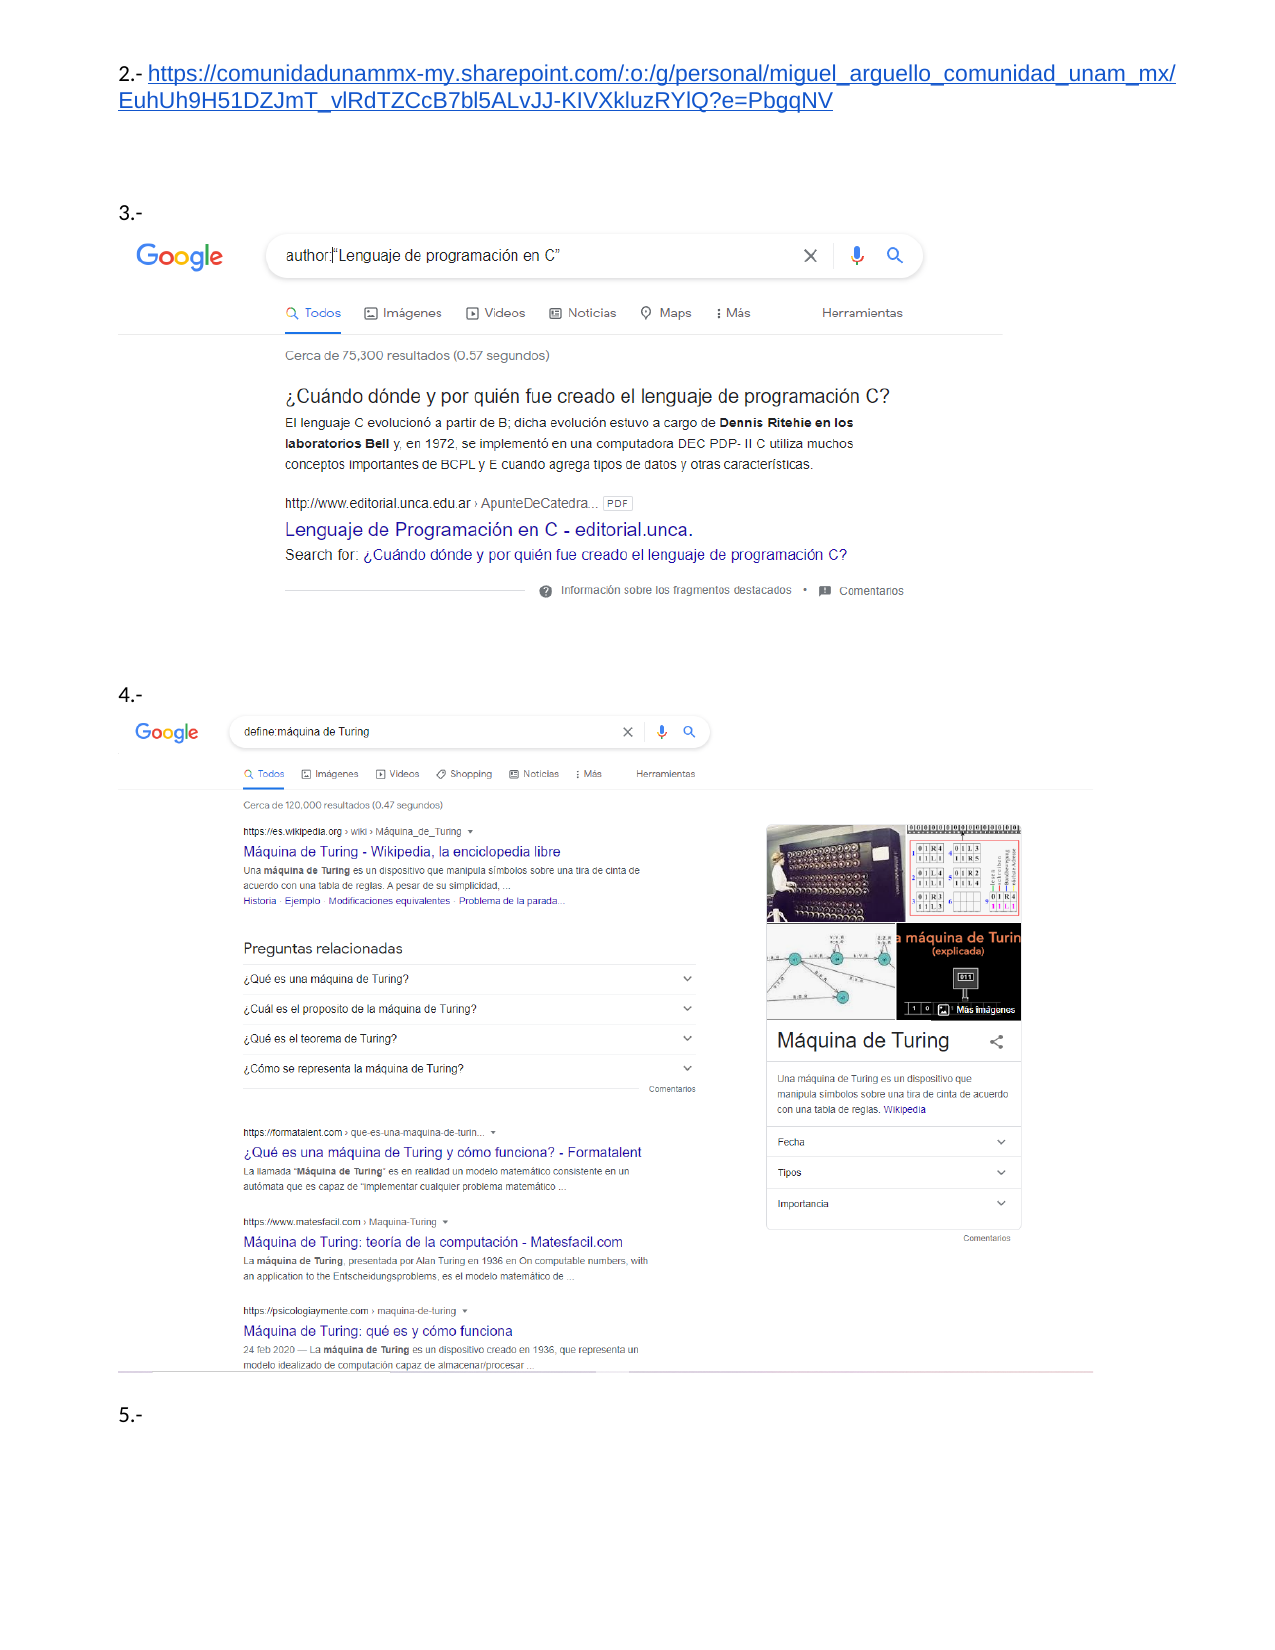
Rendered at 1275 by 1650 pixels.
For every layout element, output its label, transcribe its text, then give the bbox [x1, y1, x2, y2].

text 4.- [118, 680, 1205, 708]
text 5.- [118, 1400, 1205, 1428]
text 2.- https://comunidadunammx-my.sharepoint.com/:o:/g/personal/miguel_arguello_comunidad_unam_mx/EuhUh9H51DZJmT_vlRdTZCcB7bl5ALvJJ-KIVXkluzRYlQ?e=PbgqNV [118, 59, 1205, 113]
text 3.- [118, 198, 1205, 226]
